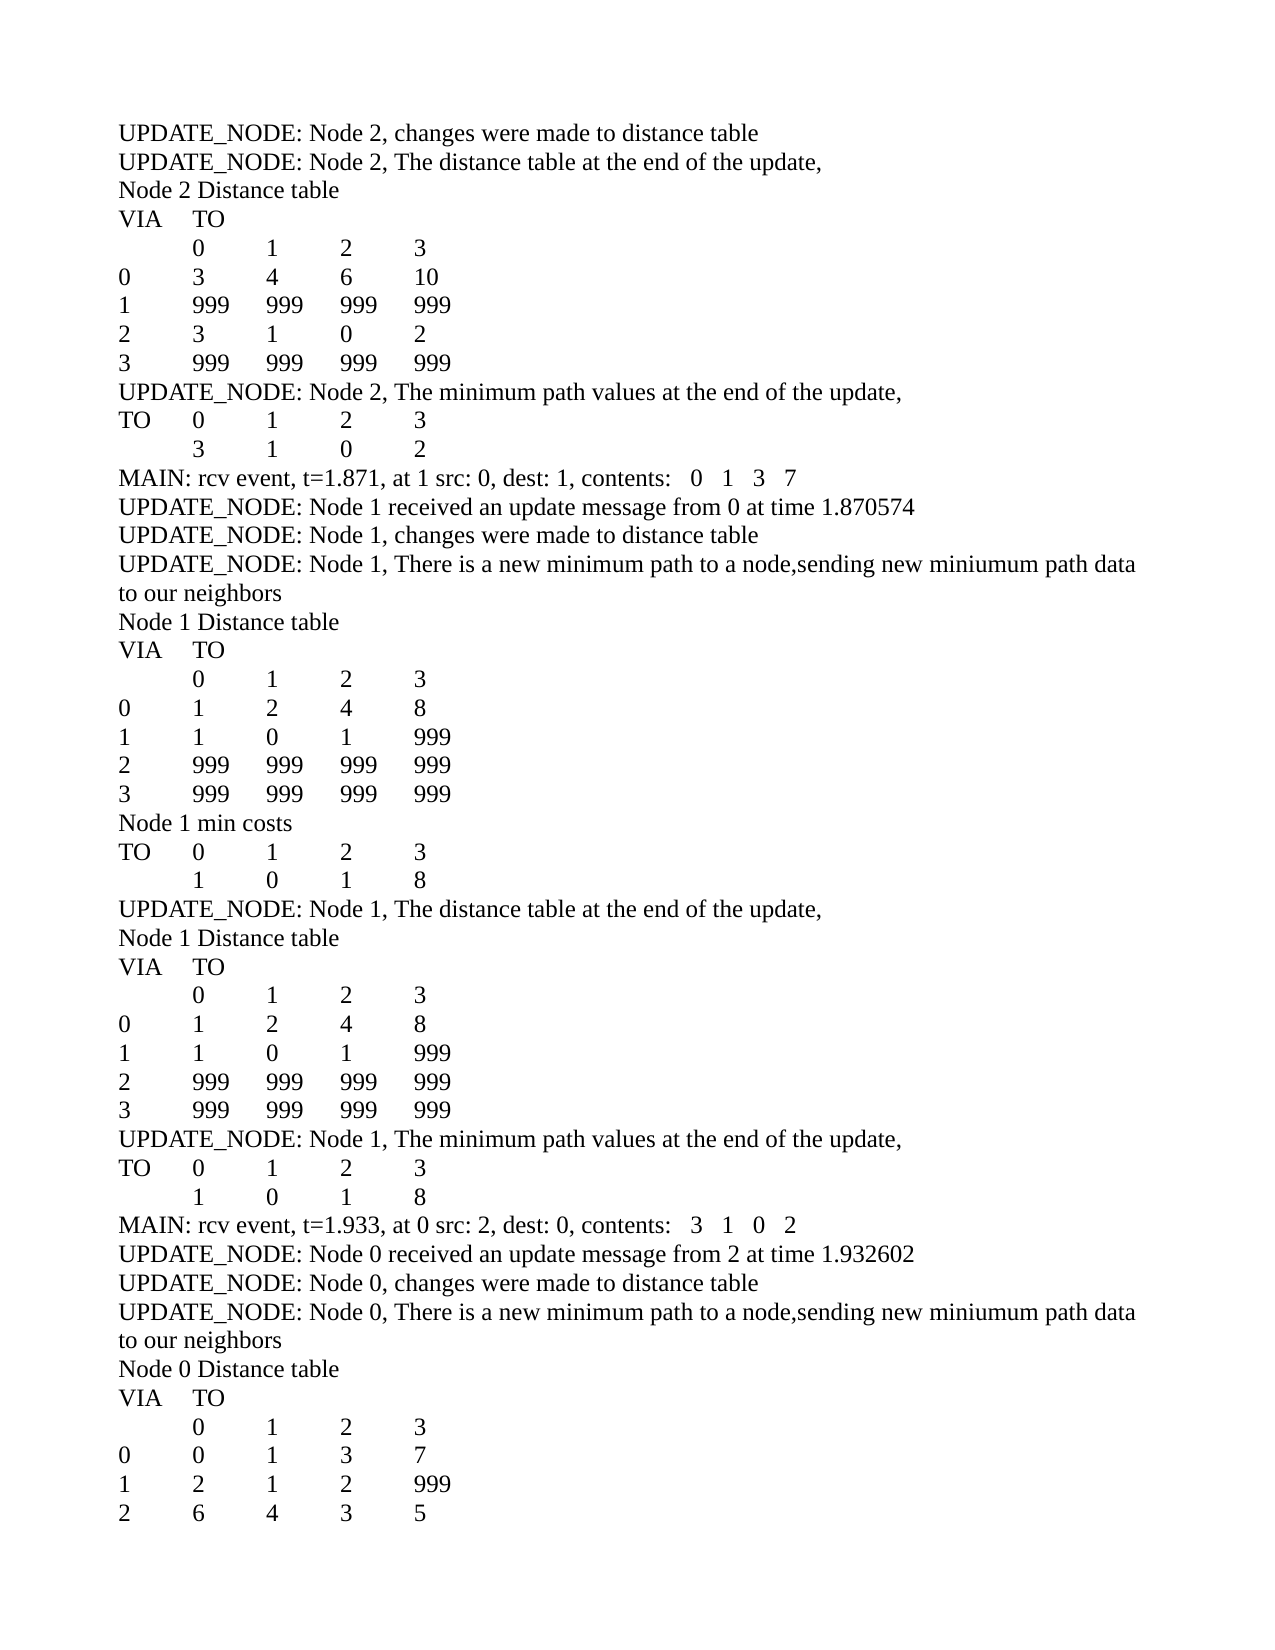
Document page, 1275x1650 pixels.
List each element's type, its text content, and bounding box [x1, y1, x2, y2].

text 3 1 0 2 [118, 434, 1157, 463]
text VIA TO [118, 1383, 1157, 1412]
text UPDATE_NODE: Node 2, changes were made to distance table [118, 118, 1157, 147]
text VIA TO [118, 952, 1157, 981]
text 0 3 4 6 10 [118, 262, 1157, 291]
text 3 999 999 999 999 [118, 1096, 1157, 1124]
text 1 2 1 2 999 [118, 1469, 1157, 1498]
text 2 999 999 999 999 [118, 751, 1157, 779]
text TO 0 1 2 3 [118, 1153, 1157, 1182]
text 1 1 0 1 999 [118, 722, 1157, 751]
text TO 0 1 2 3 [118, 406, 1157, 434]
text UPDATE_NODE: Node 1, There is a new minimum path to a node,sending new miniumum path data to our neighbors [118, 549, 1157, 607]
text UPDATE_NODE: Node 1, changes were made to distance table [118, 521, 1157, 549]
text 0 0 1 3 7 [118, 1441, 1157, 1469]
text Node 2 Distance table [118, 176, 1157, 204]
text UPDATE_NODE: Node 2, The minimum path values at the end of the update, [118, 377, 1157, 406]
text MAIN: rcv event, t=1.871, at 1 src: 0, dest: 1, contents: 0 1 3 7 [118, 463, 1157, 492]
text 0 1 2 3 [118, 1412, 1157, 1441]
text Node 1 min costs [118, 808, 1157, 837]
text UPDATE_NODE: Node 1, The distance table at the end of the update, [118, 894, 1157, 923]
text 0 1 2 4 8 [118, 1009, 1157, 1038]
text Node 0 Distance table [118, 1354, 1157, 1383]
text 0 1 2 3 [118, 664, 1157, 693]
text 1 0 1 8 [118, 866, 1157, 894]
text MAIN: rcv event, t=1.933, at 0 src: 2, dest: 0, contents: 3 1 0 2 [118, 1211, 1157, 1239]
text UPDATE_NODE: Node 1 received an update message from 0 at time 1.870574 [118, 492, 1157, 521]
text UPDATE_NODE: Node 2, The distance table at the end of the update, [118, 147, 1157, 176]
text UPDATE_NODE: Node 0, changes were made to distance table [118, 1268, 1157, 1297]
text 0 1 2 3 [118, 981, 1157, 1009]
text 2 3 1 0 2 [118, 319, 1157, 348]
text 2 6 4 3 5 [118, 1498, 1157, 1527]
text VIA TO [118, 204, 1157, 233]
text 1 999 999 999 999 [118, 291, 1157, 319]
text 3 999 999 999 999 [118, 779, 1157, 808]
text 0 1 2 4 8 [118, 693, 1157, 722]
text 1 0 1 8 [118, 1182, 1157, 1211]
text TO 0 1 2 3 [118, 837, 1157, 866]
text UPDATE_NODE: Node 0 received an update message from 2 at time 1.932602 [118, 1239, 1157, 1268]
text Node 1 Distance table [118, 923, 1157, 952]
text 1 1 0 1 999 [118, 1038, 1157, 1067]
text UPDATE_NODE: Node 1, The minimum path values at the end of the update, [118, 1124, 1157, 1153]
text Node 1 Distance table [118, 607, 1157, 636]
text 2 999 999 999 999 [118, 1067, 1157, 1096]
text VIA TO [118, 636, 1157, 664]
text UPDATE_NODE: Node 0, There is a new minimum path to a node,sending new miniumum path data to our neighbors [118, 1297, 1157, 1354]
text 0 1 2 3 [118, 233, 1157, 262]
text 3 999 999 999 999 [118, 348, 1157, 377]
